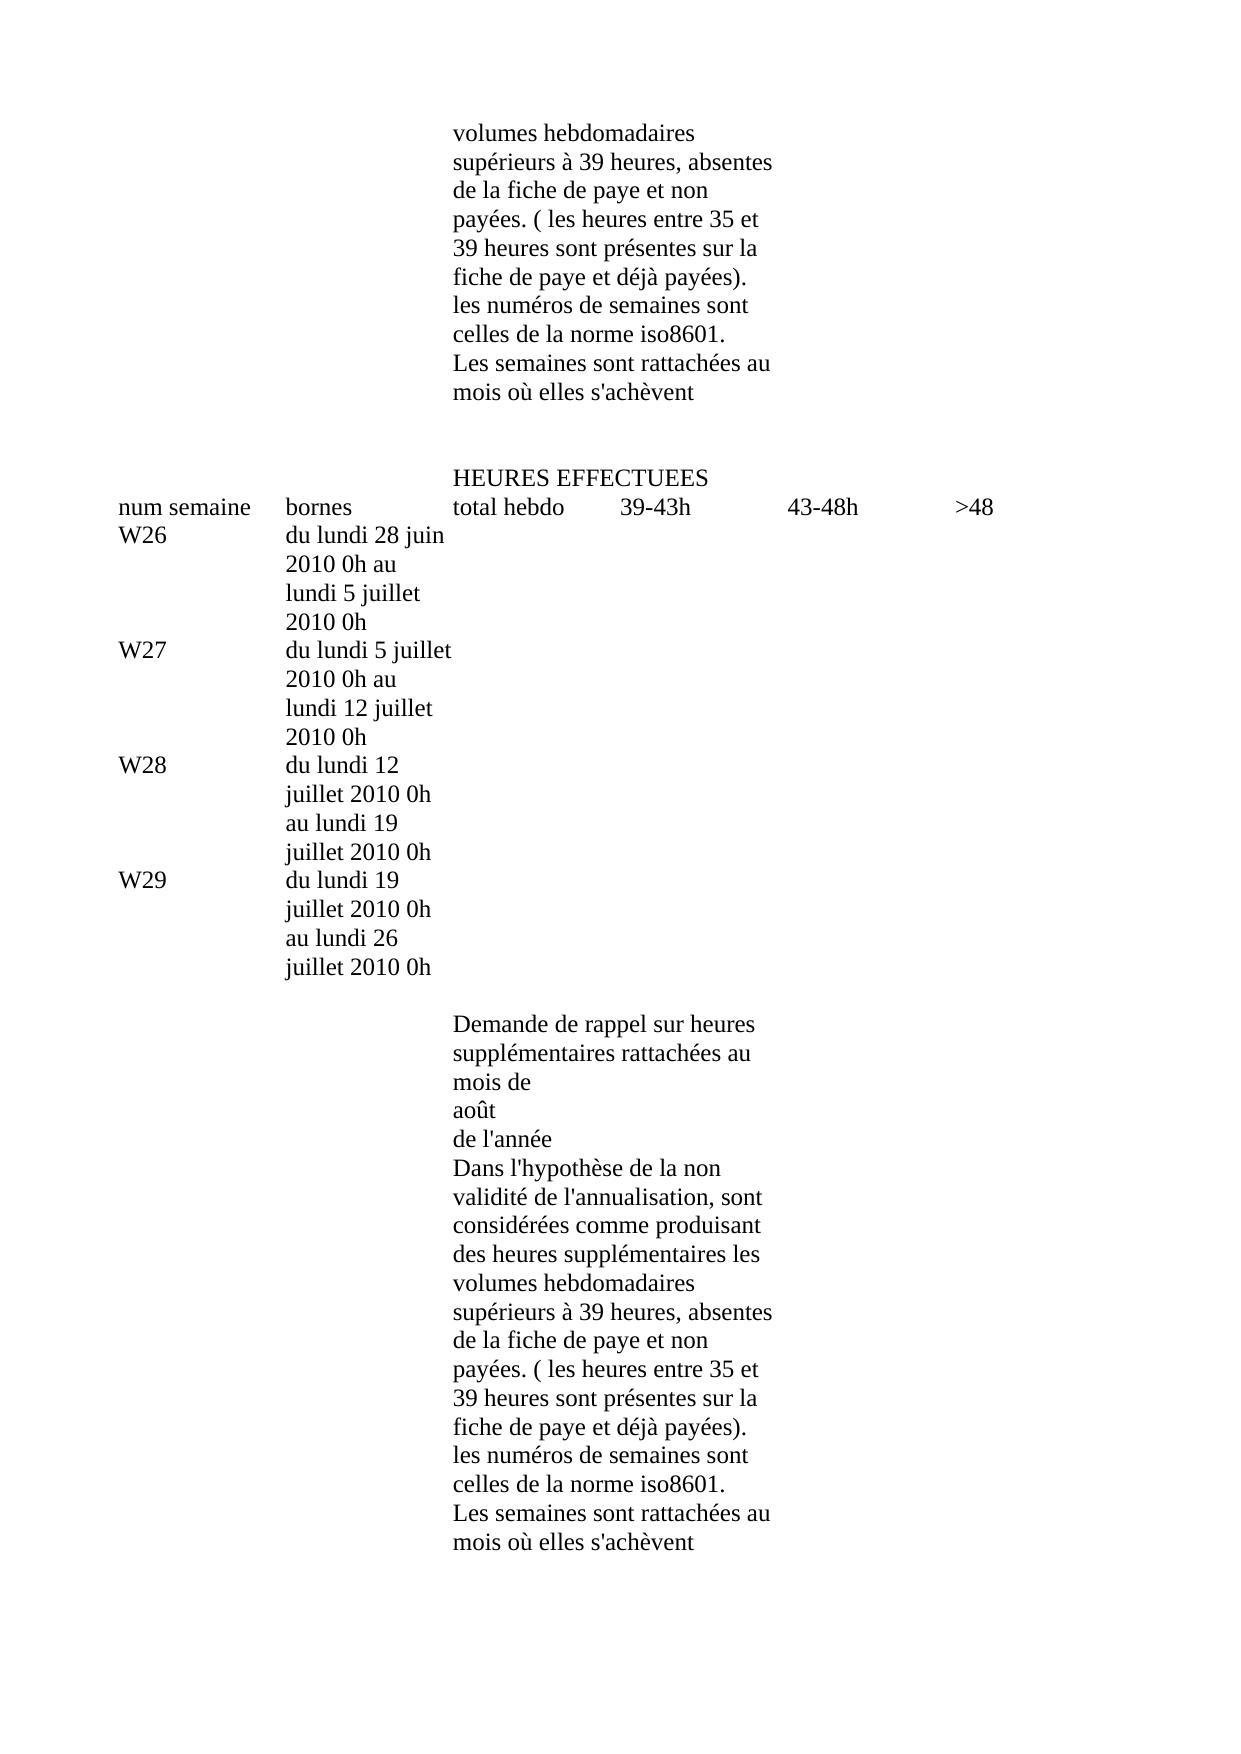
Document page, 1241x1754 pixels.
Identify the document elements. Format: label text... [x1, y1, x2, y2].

table_cell Dans l'hypothèse de la non validité de l'annualisation, sont considérées comme produisant des heures supplémentaires les volumes hebdomadaires supérieurs à 39 heures, absentes de la fiche de paye et non payées. ( les heures entre 35 et 39 heures sont présentes sur la fiche de paye et déjà payées). [453, 1153, 787, 1441]
table_header num semaine [118, 492, 285, 521]
table_header [453, 751, 620, 866]
table_header [453, 521, 620, 636]
table_cell [118, 1153, 453, 1441]
table_cell [118, 291, 453, 348]
table_header Demande de rappel sur heures supplémentaires rattachées au mois de [453, 1009, 787, 1096]
table_cell [788, 118, 1122, 291]
table_cell [118, 1441, 453, 1498]
table_header [788, 751, 955, 866]
table_header du lundi 5 juillet 2010 0h au lundi 12 juillet 2010 0h [285, 636, 453, 751]
table_header 43-48h [788, 492, 955, 521]
table_header [118, 1009, 453, 1096]
table_cell les numéros de semaines sont celles de la norme iso8601. [453, 1441, 787, 1498]
table_header [620, 636, 787, 751]
table_cell [788, 348, 1122, 406]
table_header [788, 866, 955, 981]
table_cell août [453, 1096, 787, 1124]
table_cell [788, 1498, 1122, 1556]
table_cell [788, 1441, 1122, 1498]
table_cell les numéros de semaines sont celles de la norme iso8601. [453, 291, 787, 348]
table_header >48 [955, 492, 1122, 521]
table_header [620, 751, 787, 866]
table_header du lundi 28 juin 2010 0h au lundi 5 juillet 2010 0h [285, 521, 453, 636]
table_cell [118, 1498, 453, 1556]
table_header [788, 1009, 1122, 1096]
table_header 39-43h [620, 492, 787, 521]
table_cell [788, 1096, 1122, 1124]
table_header [453, 636, 620, 751]
table_cell [118, 118, 453, 291]
table_header [453, 866, 620, 981]
table_header W26 [118, 521, 285, 636]
table_header du lundi 19 juillet 2010 0h au lundi 26 juillet 2010 0h [285, 866, 453, 981]
table_cell [118, 348, 453, 406]
table_cell [118, 1124, 453, 1153]
table_header [788, 463, 1122, 492]
table_header [788, 636, 955, 751]
table_cell Les semaines sont rattachées au mois où elles s'achèvent [453, 1498, 787, 1556]
table_cell [788, 291, 1122, 348]
table_header W27 [118, 636, 285, 751]
table_header W28 [118, 751, 285, 866]
table_cell volumes hebdomadaires supérieurs à 39 heures, absentes de la fiche de paye et non payées. ( les heures entre 35 et 39 heures sont présentes sur la fiche de paye et déjà payées). [453, 118, 787, 291]
table_header du lundi 12 juillet 2010 0h au lundi 19 juillet 2010 0h [285, 751, 453, 866]
table_cell [788, 1124, 1122, 1153]
table_header [118, 463, 453, 492]
table_cell [788, 1153, 1122, 1441]
table_cell [118, 1096, 453, 1124]
table_header HEURES EFFECTUEES [453, 463, 787, 492]
table_header [620, 866, 787, 981]
table_header [620, 521, 787, 636]
table_cell Les semaines sont rattachées au mois où elles s'achèvent [453, 348, 787, 406]
table_header W29 [118, 866, 285, 981]
table_header [788, 521, 955, 636]
table_cell de l'année [453, 1124, 787, 1153]
table_header bornes [285, 492, 453, 521]
table_header total hebdo [453, 492, 620, 521]
